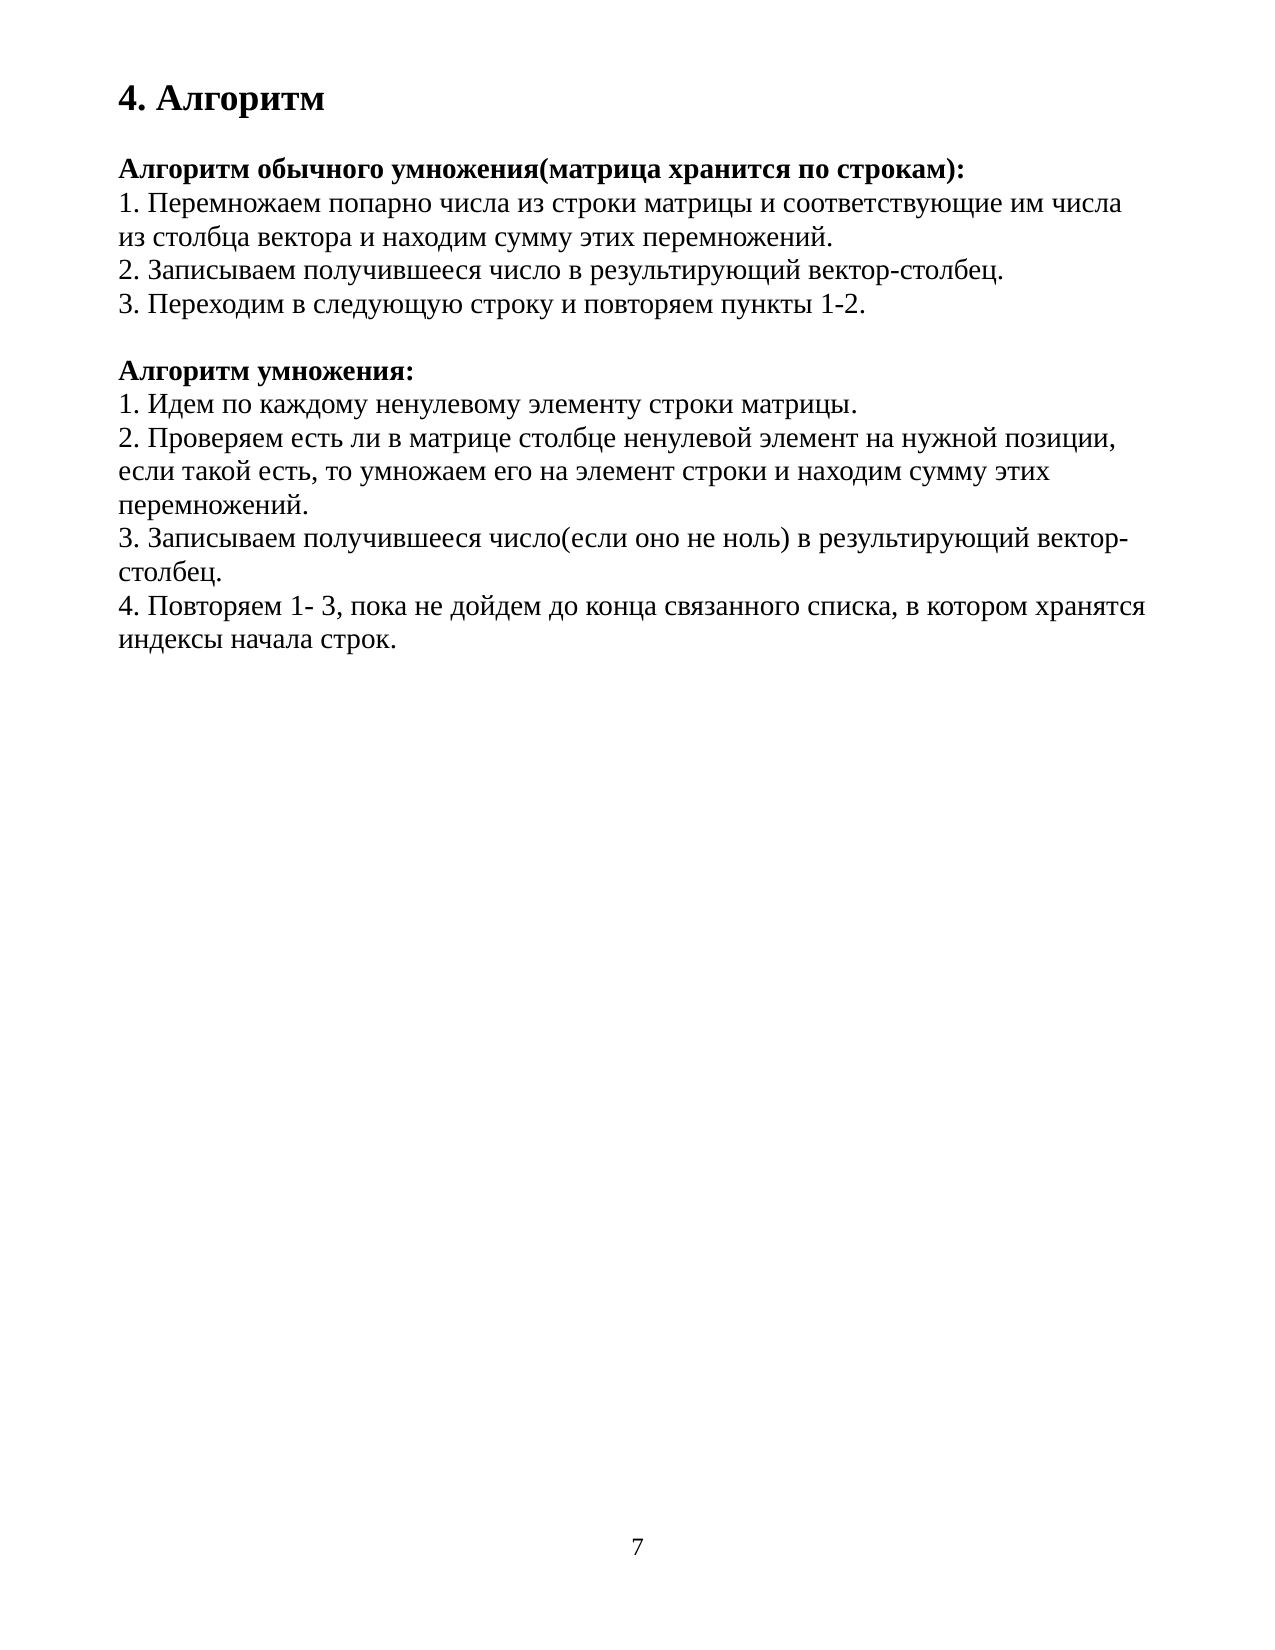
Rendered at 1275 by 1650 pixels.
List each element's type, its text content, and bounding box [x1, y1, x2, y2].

text 3. Переходим в следующую строку и повторяем пункты 1-2. [118, 286, 1157, 319]
text 4. Повторяем 1- 3, пока не дойдем до конца связанного списка, в котором хранятся индексы начала строк. [118, 588, 1157, 655]
text Алгоритм умножения: [118, 353, 1157, 386]
text 4. Алгоритм [118, 75, 1157, 118]
text 2. Записываем получившееся число в результирующий вектор-столбец. [118, 252, 1157, 286]
text 1. Идем по каждому ненулевому элементу строки матрицы. [118, 386, 1157, 420]
text 1. Перемножаем попарно числа из строки матрицы и соответствующие им числа из столбца вектора и находим сумму этих перемножений. [118, 185, 1157, 252]
text Алгоритм обычного умножения(матрица хранится по строкам): [118, 152, 1157, 185]
text 3. Записываем получившееся число(если оно не ноль) в результирующий вектор-столбец. [118, 521, 1157, 588]
text 2. Проверяем есть ли в матрице столбце ненулевой элемент на нужной позиции, если такой есть, то умножаем его на элемент строки и находим сумму этих перемножений. [118, 420, 1157, 521]
